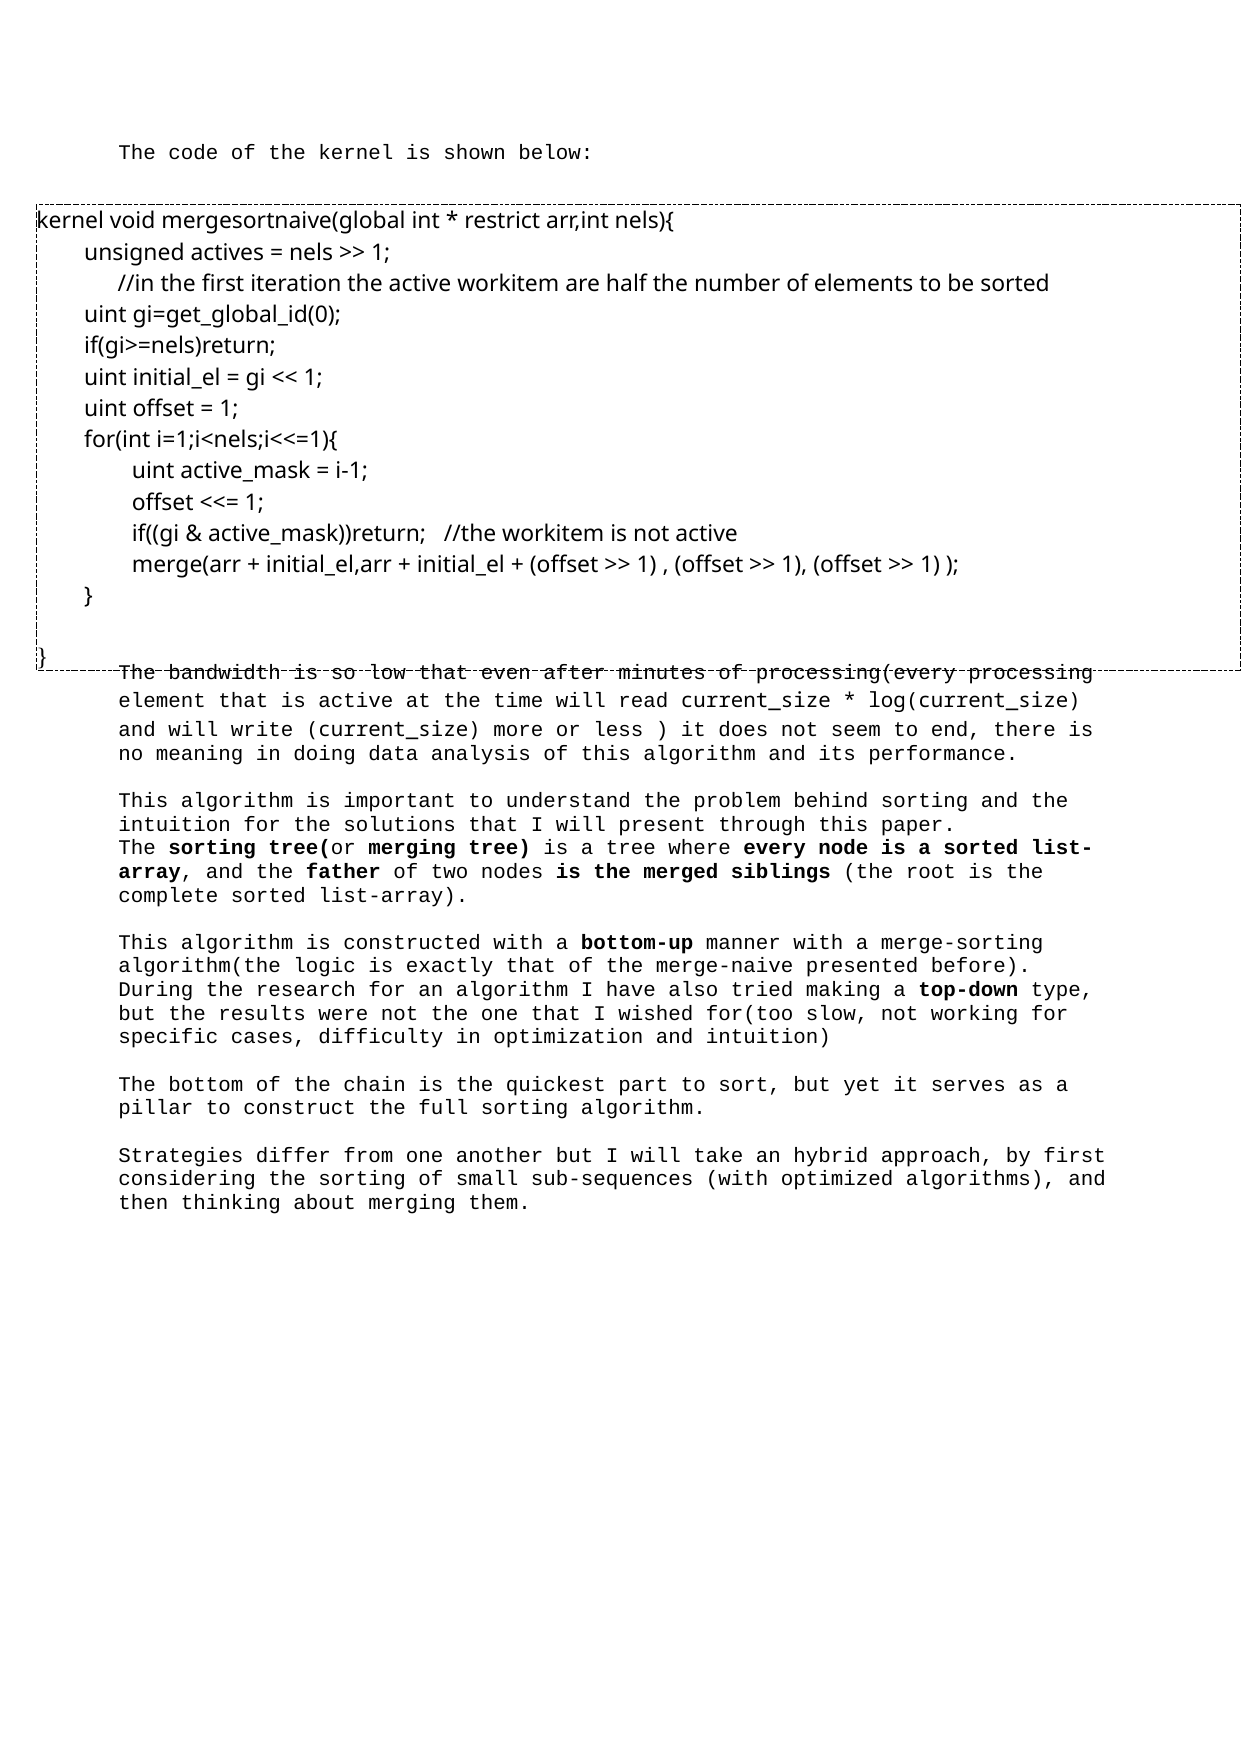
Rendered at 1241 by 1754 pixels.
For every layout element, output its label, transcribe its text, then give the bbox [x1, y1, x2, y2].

text The sorting tree(or merging tree) is a tree where every node is a sorted list-array, and the father of two nodes is the merged siblings (the root is the complete sorted list-array). [118, 837, 1122, 908]
text The bottom of the chain is the quickest part to sort, but yet it serves as a pillar to construct the full sorting algorithm. [118, 1074, 1122, 1121]
text During the research for an algorithm I have also tried making a top-down type, but the results were not the one that I wished for(too slow, not working for specific cases, difficulty in optimization and intuition) [118, 979, 1122, 1050]
text This algorithm is constructed with a bottom-up manner with a merge-sorting algorithm(the logic is exactly that of the merge-naive presented before). [118, 932, 1122, 979]
text The code of the kernel is shown below: [118, 142, 1122, 165]
text Strategies differ from one another but I will take an hybrid approach, by first considering the sorting of small sub-sequences (with optimized algorithms), and then thinking about merging them. [118, 1145, 1122, 1216]
text This algorithm is important to understand the problem behind sorting and the intuition for the solutions that I will present through this paper. [118, 790, 1122, 837]
text The bandwidth is so low that even after minutes of processing(every processing element that is active at the time will read current_size * log(current_size) and will write (current_size) more or less ) it does not seem to end, there is no meaning in doing data analysis of this algorithm and its performance. [118, 662, 1122, 766]
